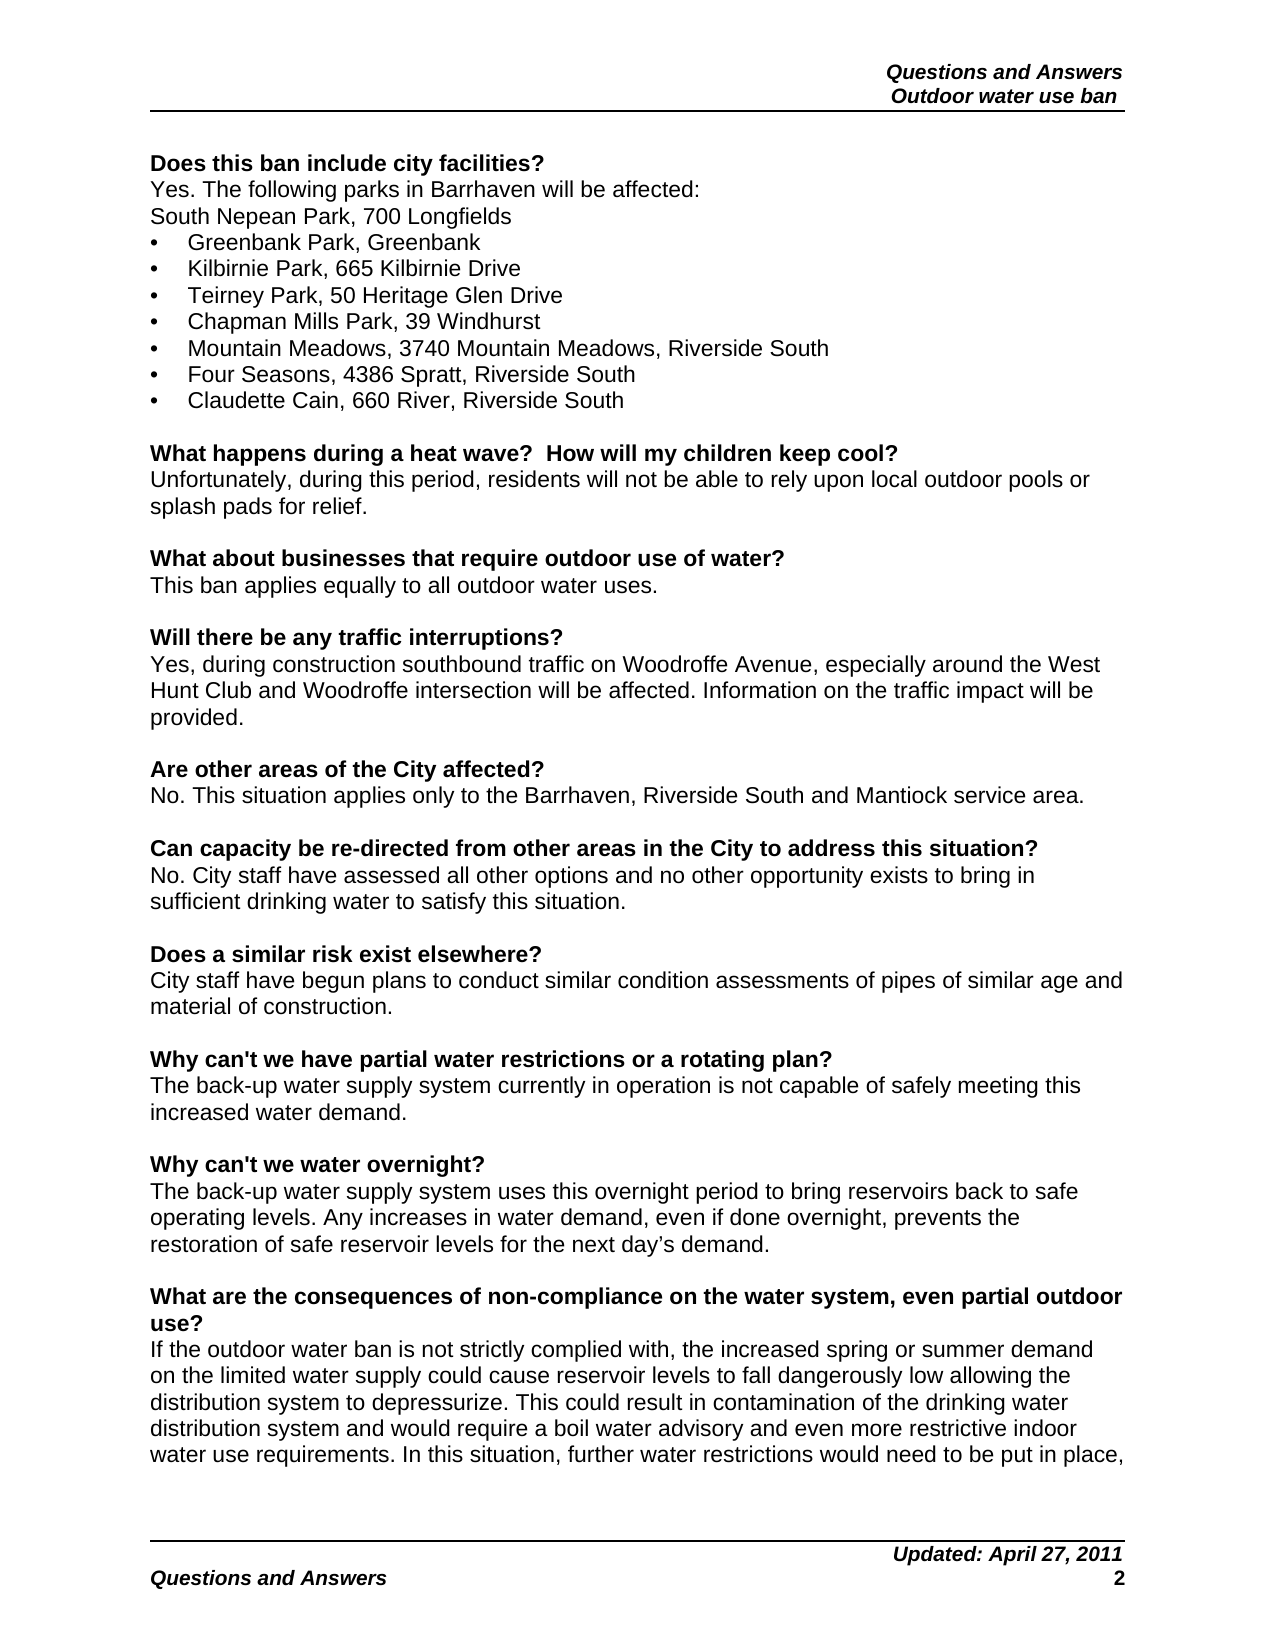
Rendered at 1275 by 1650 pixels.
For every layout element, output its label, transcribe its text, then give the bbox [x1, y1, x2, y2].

text • Teirney Park, 50 Heritage Glen Drive [150, 282, 1125, 308]
text Does a similar risk exist elsewhere? [150, 941, 1125, 967]
text No. City staff have assessed all other options and no other opportunity exists to bring in sufficient drinking water to satisfy this situation. [150, 862, 1125, 914]
text City staff have begun plans to conduct similar condition assessments of pipes of similar age and material of construction. [150, 967, 1125, 1020]
text Does this ban include city facilities? [150, 150, 1125, 176]
text What about businesses that require outdoor use of water? [150, 545, 1125, 572]
text Yes, during construction southbound traffic on Woodroffe Avenue, especially around the West Hunt Club and Woodroffe intersection will be affected. Information on the traffic impact will be provided. [150, 651, 1125, 730]
text This ban applies equally to all outdoor water uses. [150, 572, 1125, 598]
text • Kilbirnie Park, 665 Kilbirnie Drive [150, 255, 1125, 282]
text Are other areas of the City affected? [150, 756, 1125, 782]
text No. This situation applies only to the Barrhaven, Riverside South and Mantiock service area. [150, 782, 1125, 809]
text • Four Seasons, 4386 Spratt, Riverside South [150, 361, 1125, 387]
text What happens during a heat wave? How will my children keep cool? [150, 440, 1125, 466]
text • Claudette Cain, 660 River, Riverside South [150, 387, 1125, 413]
text Can capacity be re-directed from other areas in the City to address this situation? [150, 835, 1125, 862]
text South Nepean Park, 700 Longfields [150, 203, 1125, 229]
text • Greenbank Park, Greenbank [150, 229, 1125, 255]
text The back-up water supply system currently in operation is not capable of safely meeting this increased water demand. [150, 1072, 1125, 1125]
text Will there be any traffic interruptions? [150, 624, 1125, 651]
text Why can't we have partial water restrictions or a rotating plan? [150, 1046, 1125, 1072]
text The back-up water supply system uses this overnight period to bring reservoirs back to safe operating levels. Any increases in water demand, even if done overnight, prevents the restoration of safe reservoir levels for the next day’s demand. [150, 1178, 1125, 1257]
text Yes. The following parks in Barrhaven will be affected: [150, 176, 1125, 203]
text Unfortunately, during this period, residents will not be able to rely upon local outdoor pools or splash pads for relief. [150, 466, 1125, 519]
text • Chapman Mills Park, 39 Windhurst [150, 308, 1125, 334]
text If the outdoor water ban is not strictly complied with, the increased spring or summer demand on the limited water supply could cause reservoir levels to fall dangerously low allowing the distribution system to depressurize. This could result in contamination of the drinking water distribution system and would require a boil water advisory and even more restrictive indoor water use requirements. In this situation, further water restrictions would need to be put in place, [150, 1336, 1125, 1468]
text What are the consequences of non-compliance on the water system, even partial outdoor use? [150, 1283, 1125, 1336]
text Why can't we water overnight? [150, 1151, 1125, 1178]
text • Mountain Meadows, 3740 Mountain Meadows, Riverside South [150, 334, 1125, 361]
